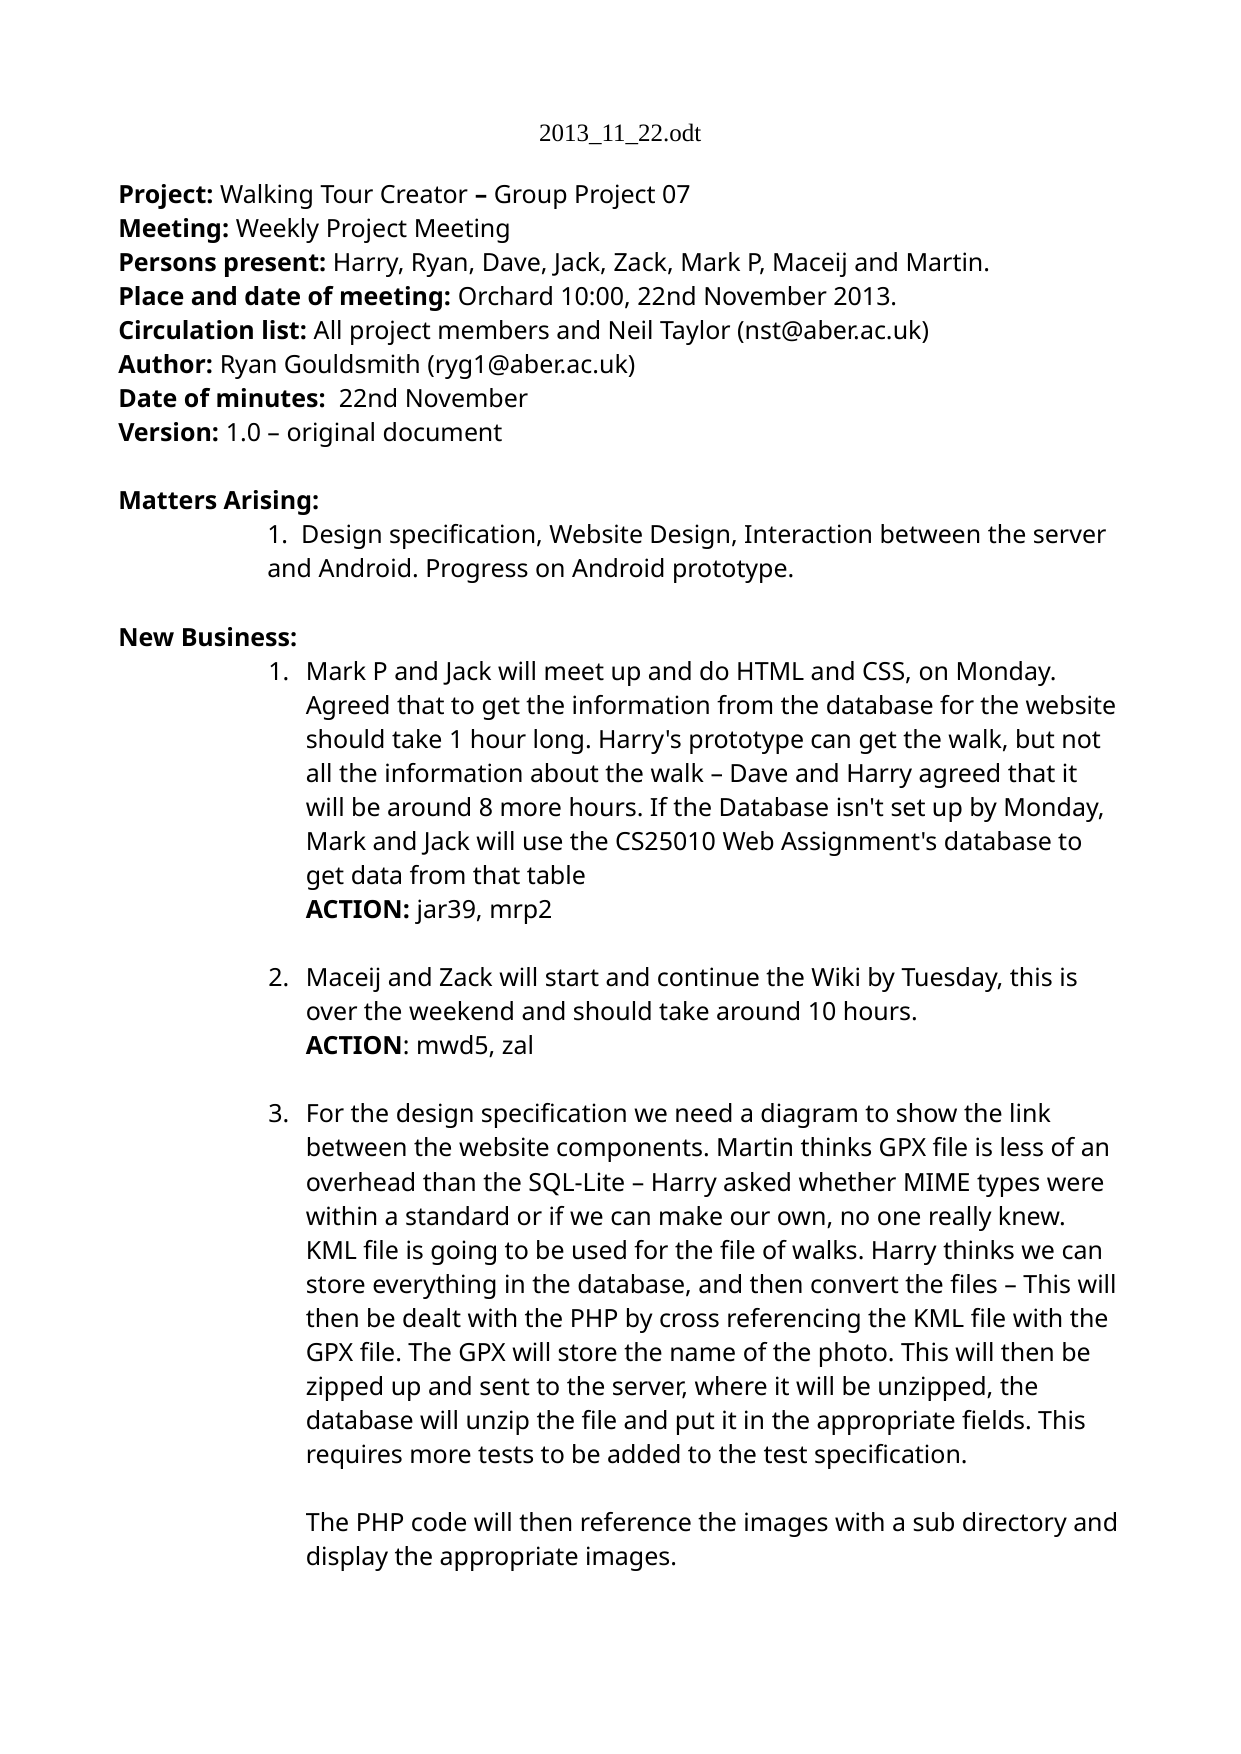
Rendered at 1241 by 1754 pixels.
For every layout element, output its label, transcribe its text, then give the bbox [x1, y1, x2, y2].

text New Business: [118, 619, 1122, 653]
text Date of minutes: 22nd November [118, 381, 1122, 415]
text Author: Ryan Gouldsmith (ryg1@aber.ac.uk) [118, 347, 1122, 381]
list Mark P and Jack will meet up and do HTML and CSS, on Monday. Agreed that to get the information from the database for the website should take 1 hour long. Harry's prototype can get the walk, but not all the information about the walk – Dave and Harry agreed that it will be around 8 more hours. If the Database isn't set up by Monday, Mark and Jack will use the CS25010 Web Assignment's database to get data from that table [268, 653, 1122, 892]
text Circulation list: All project members and Neil Taylor (nst@aber.ac.uk) [118, 313, 1122, 347]
text Project: Walking Tour Creator – Group Project 07 [118, 176, 1122, 210]
list Maceij and Zack will start and continue the Wiki by Tuesday, this is over the weekend and should take around 10 hours. ACTION: mwd5, zal [268, 960, 1122, 1096]
text Version: 1.0 – original document [118, 415, 1122, 449]
text Matters Arising: [118, 483, 1122, 517]
list For the design specification we need a diagram to show the link between the website components. Martin thinks GPX file is less of an overhead than the SQL-Lite – Harry asked whether MIME types were within a standard or if we can make our own, no one really knew. KML file is going to be used for the file of walks. Harry thinks we can store everything in the database, and then convert the files – This will then be dealt with the PHP by cross referencing the KML file with the GPX file. The GPX will store the name of the photo. This will then be zipped up and sent to the server, where it will be unzipped, the database will unzip the file and put it in the appropriate fields. This requires more tests to be added to the test specification. The PHP code will then reference the images with a sub directory and display the appropriate images. [268, 1096, 1122, 1573]
list 1. Design specification, Website Design, Interaction between the server and Android. Progress on Android prototype. [229, 517, 1122, 585]
list ACTION: jar39, mrp2 [268, 892, 1122, 960]
text Meeting: Weekly Project Meeting [118, 210, 1122, 244]
text Place and date of meeting: Orchard 10:00, 22nd November 2013. [118, 278, 1122, 313]
text Persons present: Harry, Ryan, Dave, Jack, Zack, Mark P, Maceij and Martin. [118, 244, 1122, 278]
